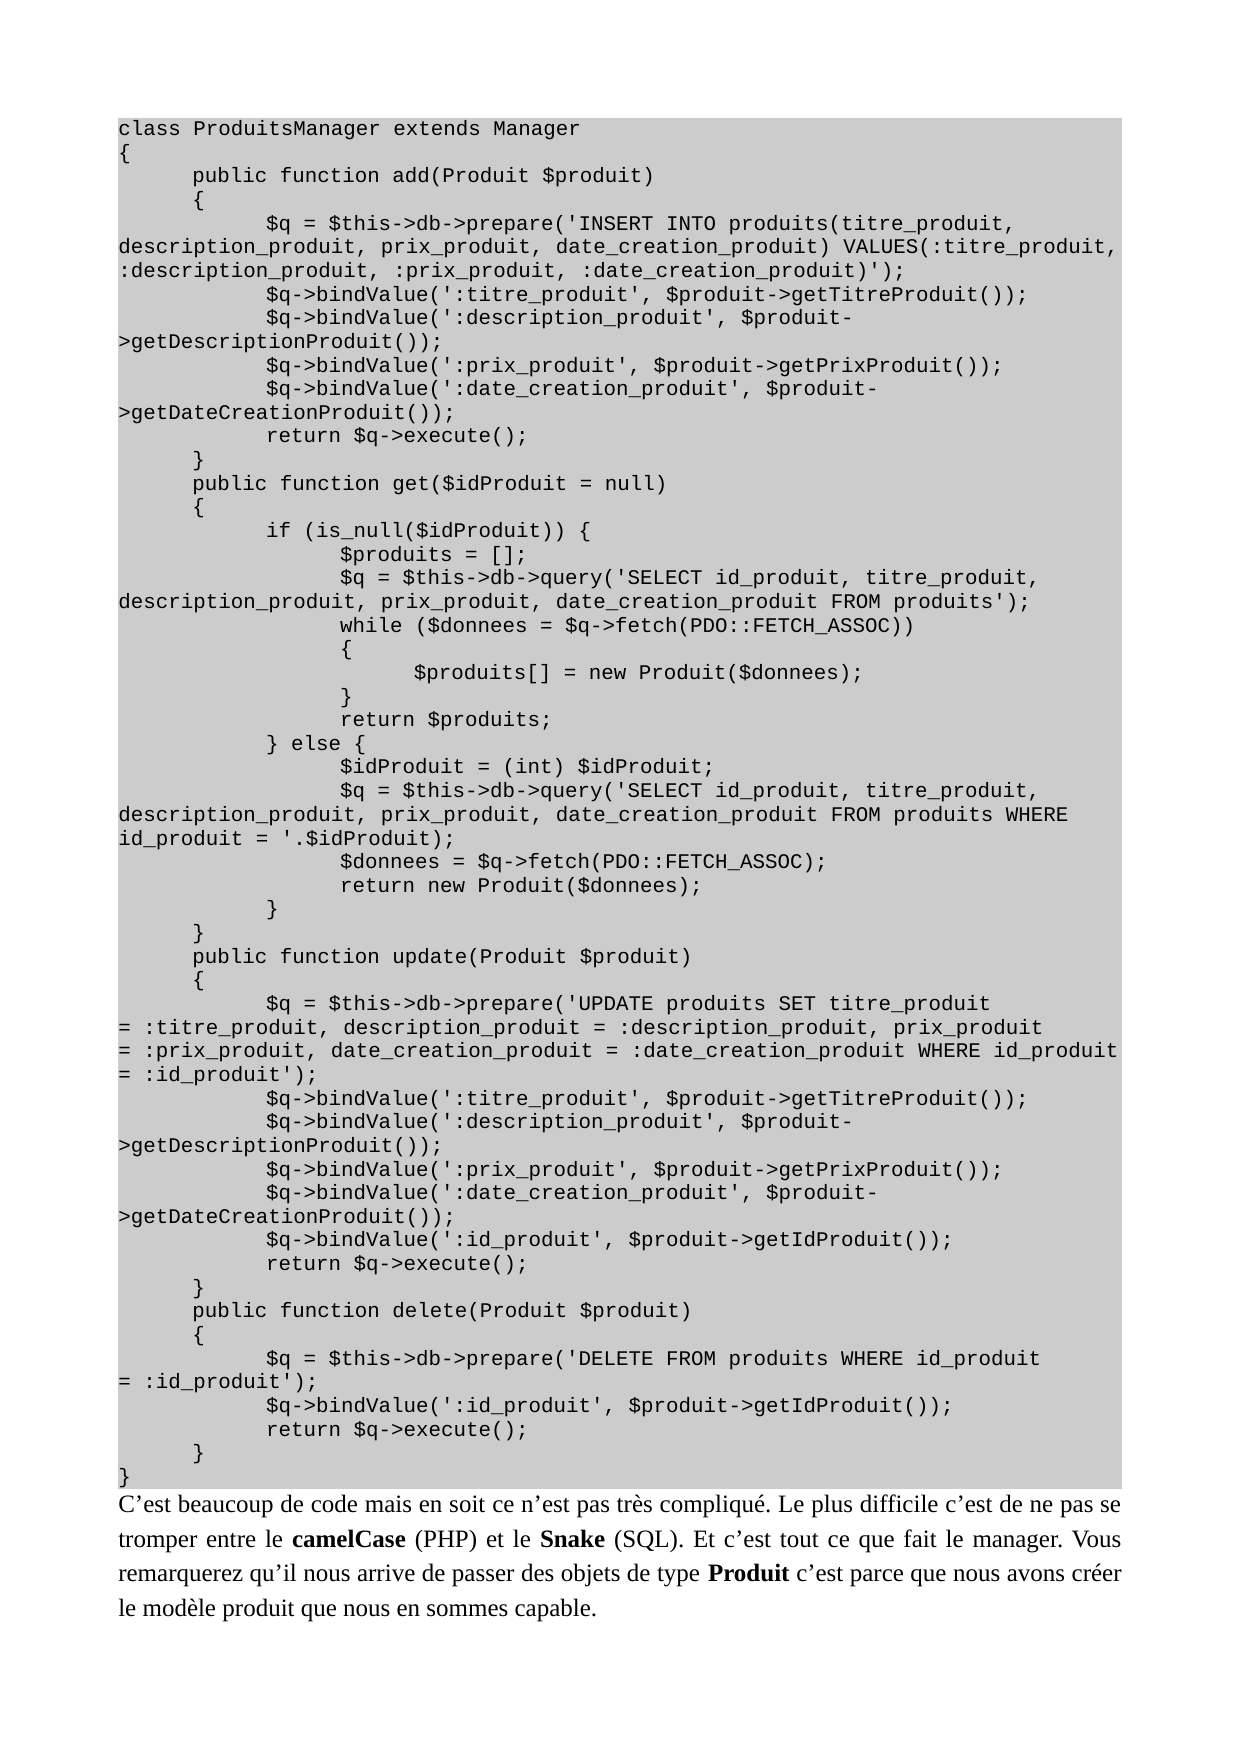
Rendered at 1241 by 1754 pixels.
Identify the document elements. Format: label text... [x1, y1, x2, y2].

text { [118, 142, 1122, 165]
text $q->bindValue(':description_produit', $produit->getDescriptionProduit()); [118, 307, 1122, 354]
text $idProduit = (int) $idProduit; [118, 757, 1122, 780]
text class ProduitsManager extends Manager [118, 118, 1122, 142]
text { [118, 638, 1122, 662]
text $q->bindValue(':titre_produit', $produit->getTitreProduit()); [118, 284, 1122, 307]
text $q->bindValue(':id_produit', $produit->getIdProduit()); [118, 1229, 1122, 1253]
text while ($donnees = $q->fetch(PDO::FETCH_ASSOC)) [118, 615, 1122, 638]
text } [118, 449, 1122, 473]
text $q = $this->db->prepare('DELETE FROM produits WHERE id_produit = :id_produit'); [118, 1348, 1122, 1395]
text { [118, 189, 1122, 213]
text public function delete(Produit $produit) [118, 1300, 1122, 1324]
text public function get($idProduit = null) [118, 473, 1122, 496]
text } [118, 1442, 1122, 1466]
text } [118, 922, 1122, 946]
text if (is_null($idProduit)) { [118, 520, 1122, 544]
text $q = $this->db->prepare('INSERT INTO produits(titre_produit, description_produit, prix_produit, date_creation_produit) VALUES(:titre_produit, :description_produit, :prix_produit, :date_creation_produit)'); [118, 213, 1122, 284]
text $donnees = $q->fetch(PDO::FETCH_ASSOC); [118, 851, 1122, 875]
text return $q->execute(); [118, 1419, 1122, 1442]
text C’est beaucoup de code mais en soit ce n’est pas très compliqué. Le plus difficile c’est de ne pas se tromper entre le camelCase (PHP) et le Snake (SQL). Et c’est tout ce que fait le manager. Vous remarquerez qu’il nous arrive de passer des objets de type Produit c’est parce que nous avons créer le modèle produit que nous en sommes capable. [118, 1489, 1122, 1622]
text $q->bindValue(':titre_produit', $produit->getTitreProduit()); [118, 1088, 1122, 1111]
text return $q->execute(); [118, 1253, 1122, 1277]
text $q->bindValue(':prix_produit', $produit->getPrixProduit()); [118, 1158, 1122, 1182]
text } [118, 898, 1122, 922]
text } [118, 1466, 1122, 1489]
text return $q->execute(); [118, 426, 1122, 449]
text { [118, 1324, 1122, 1348]
text } [118, 1277, 1122, 1300]
text $q->bindValue(':date_creation_produit', $produit->getDateCreationProduit()); [118, 1182, 1122, 1229]
text public function add(Produit $produit) [118, 165, 1122, 189]
text { [118, 496, 1122, 520]
text $q->bindValue(':description_produit', $produit->getDescriptionProduit()); [118, 1111, 1122, 1158]
text $q->bindValue(':date_creation_produit', $produit->getDateCreationProduit()); [118, 378, 1122, 426]
text $produits[] = new Produit($donnees); [118, 662, 1122, 686]
text $q->bindValue(':prix_produit', $produit->getPrixProduit()); [118, 354, 1122, 378]
text $q = $this->db->query('SELECT id_produit, titre_produit, description_produit, prix_produit, date_creation_produit FROM produits'); [118, 567, 1122, 615]
text $q = $this->db->query('SELECT id_produit, titre_produit, description_produit, prix_produit, date_creation_produit FROM produits WHERE id_produit = '.$idProduit); [118, 780, 1122, 851]
text $produits = []; [118, 544, 1122, 567]
text { [118, 969, 1122, 993]
text return new Produit($donnees); [118, 875, 1122, 898]
text return $produits; [118, 709, 1122, 733]
text public function update(Produit $produit) [118, 946, 1122, 969]
text } else { [118, 733, 1122, 757]
text } [118, 686, 1122, 709]
text $q = $this->db->prepare('UPDATE produits SET titre_produit = :titre_produit, description_produit = :description_produit, prix_produit = :prix_produit, date_creation_produit = :date_creation_produit WHERE id_produit = :id_produit'); [118, 993, 1122, 1088]
text $q->bindValue(':id_produit', $produit->getIdProduit()); [118, 1395, 1122, 1419]
